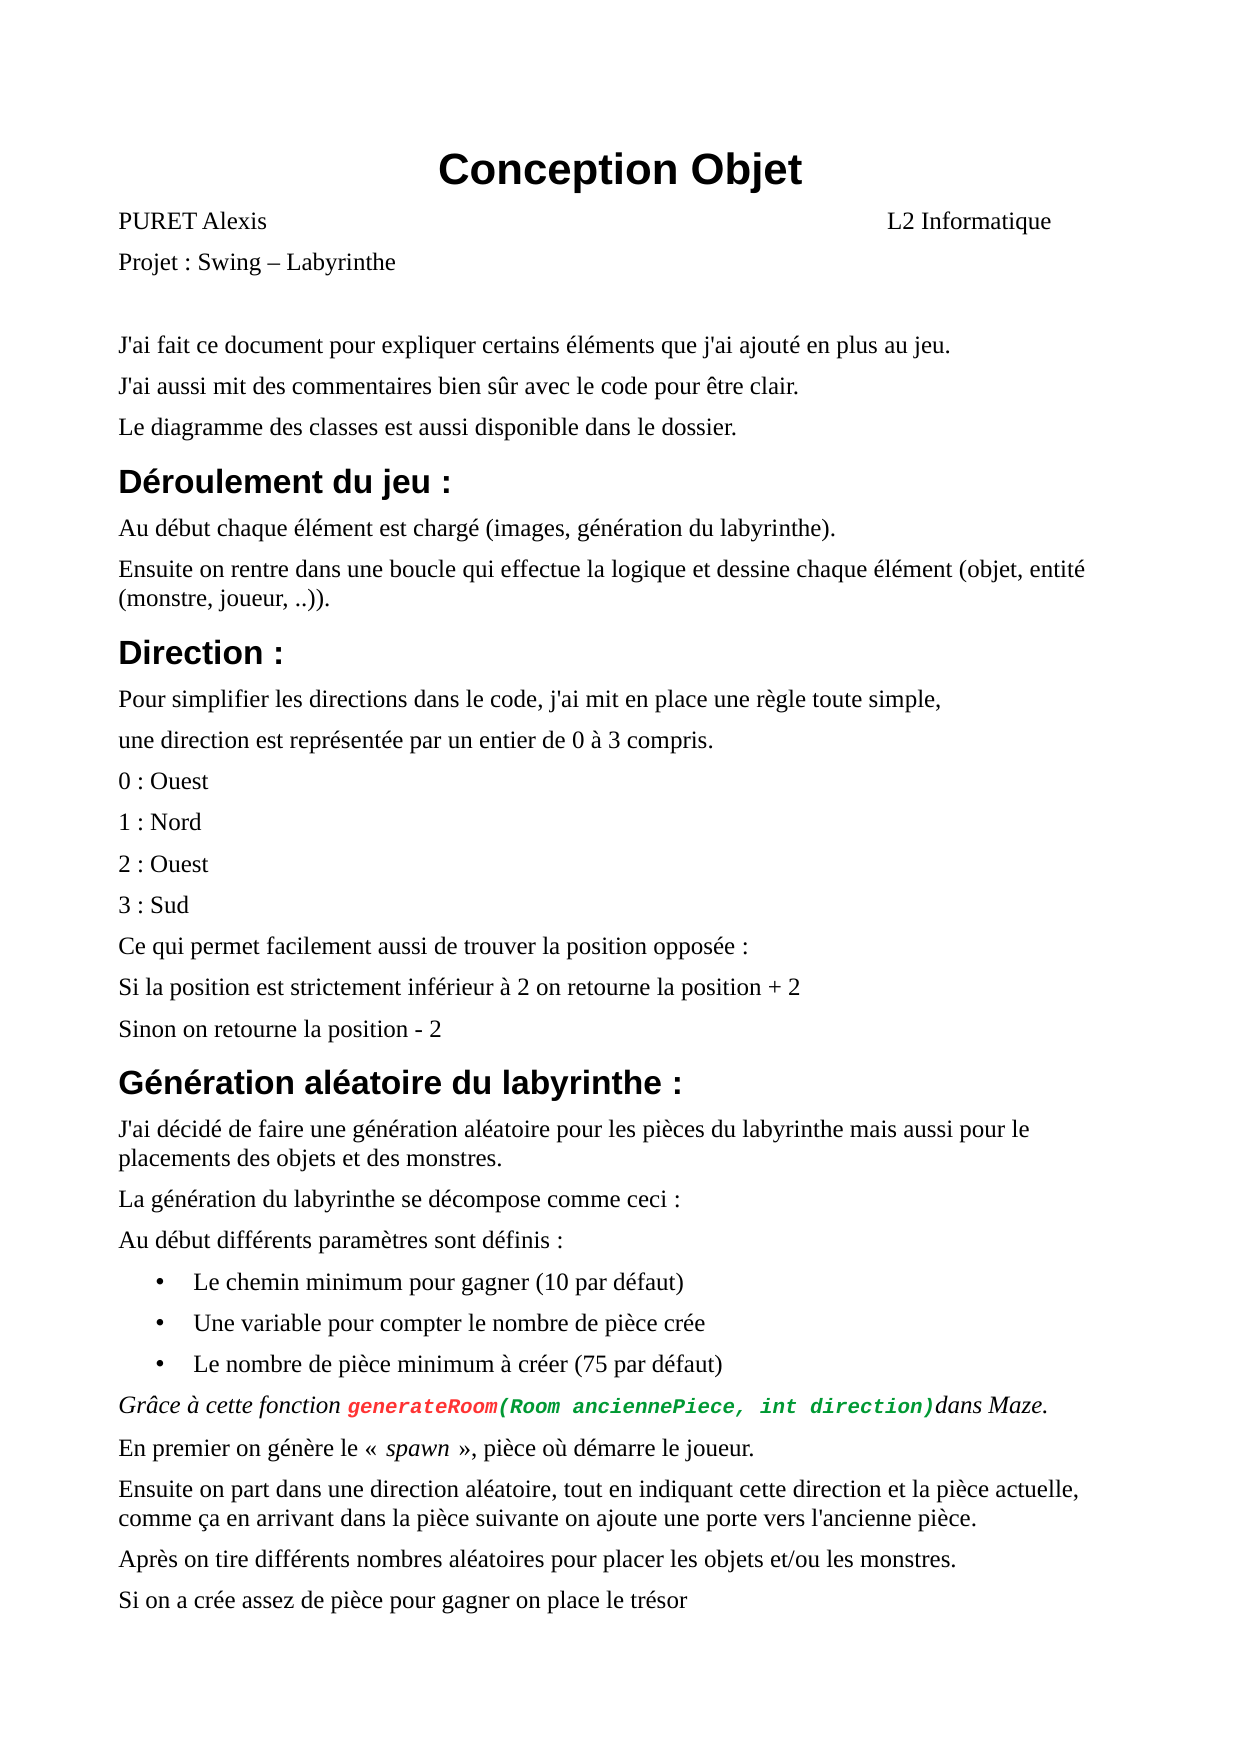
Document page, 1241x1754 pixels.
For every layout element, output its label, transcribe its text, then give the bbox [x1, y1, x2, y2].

subtitle Conception Objet [118, 143, 1122, 193]
text En premier on génère le « spawn », pièce où démarre le joueur. [118, 1433, 1122, 1461]
text Le diagramme des classes est aussi disponible dans le dossier. [118, 412, 1122, 441]
text Ensuite on part dans une direction aléatoire, tout en indiquant cette direction et la pièce actuelle, comme ça en arrivant dans la pièce suivante on ajoute une porte vers l'ancienne pièce. [118, 1474, 1122, 1531]
list Le chemin minimum pour gagner (10 par défaut) [156, 1267, 1122, 1296]
text Après on tire différents nombres aléatoires pour placer les objets et/ou les monstres. [118, 1544, 1122, 1573]
text J'ai fait ce document pour expliquer certains éléments que j'ai ajouté en plus au jeu. [118, 330, 1122, 358]
text Ce qui permet facilement aussi de trouver la position opposée : [118, 931, 1122, 960]
text La génération du labyrinthe se décompose comme ceci : [118, 1184, 1122, 1213]
text Au début différents paramètres sont définis : [118, 1226, 1122, 1254]
text Ensuite on rentre dans une boucle qui effectue la logique et dessine chaque élément (objet, entité (monstre, joueur, ..)). [118, 554, 1122, 612]
text Sinon on retourne la position - 2 [118, 1014, 1122, 1042]
text Pour simplifier les directions dans le code, j'ai mit en place une règle toute simple, [118, 684, 1122, 712]
subtitle Déroulement du jeu : [118, 462, 1122, 500]
text Projet : Swing – Labyrinthe [118, 247, 1122, 276]
list Une variable pour compter le nombre de pièce crée [156, 1308, 1122, 1337]
text J'ai décidé de faire une génération aléatoire pour les pièces du labyrinthe mais aussi pour le placements des objets et des monstres. [118, 1114, 1122, 1172]
subtitle Direction : [118, 632, 1122, 671]
text Si la position est strictement inférieur à 2 on retourne la position + 2 [118, 972, 1122, 1001]
text 2 : Ouest [118, 849, 1122, 877]
subtitle Génération aléatoire du labyrinthe : [118, 1063, 1122, 1102]
list Le nombre de pièce minimum à créer (75 par défaut) [156, 1349, 1122, 1378]
text Si on a crée assez de pièce pour gagner on place le trésor [118, 1585, 1122, 1614]
text une direction est représentée par un entier de 0 à 3 compris. [118, 725, 1122, 754]
text 0 : Ouest [118, 766, 1122, 795]
text 1 : Nord [118, 807, 1122, 836]
text Au début chaque élément est chargé (images, génération du labyrinthe). [118, 513, 1122, 542]
text J'ai aussi mit des commentaires bien sûr avec le code pour être clair. [118, 371, 1122, 400]
text 3 : Sud [118, 890, 1122, 919]
text Grâce à cette fonction generateRoom(Room anciennePiece, int direction)dans Maze. [118, 1391, 1122, 1420]
text PURET Alexis L2 Informatique [118, 206, 1122, 235]
